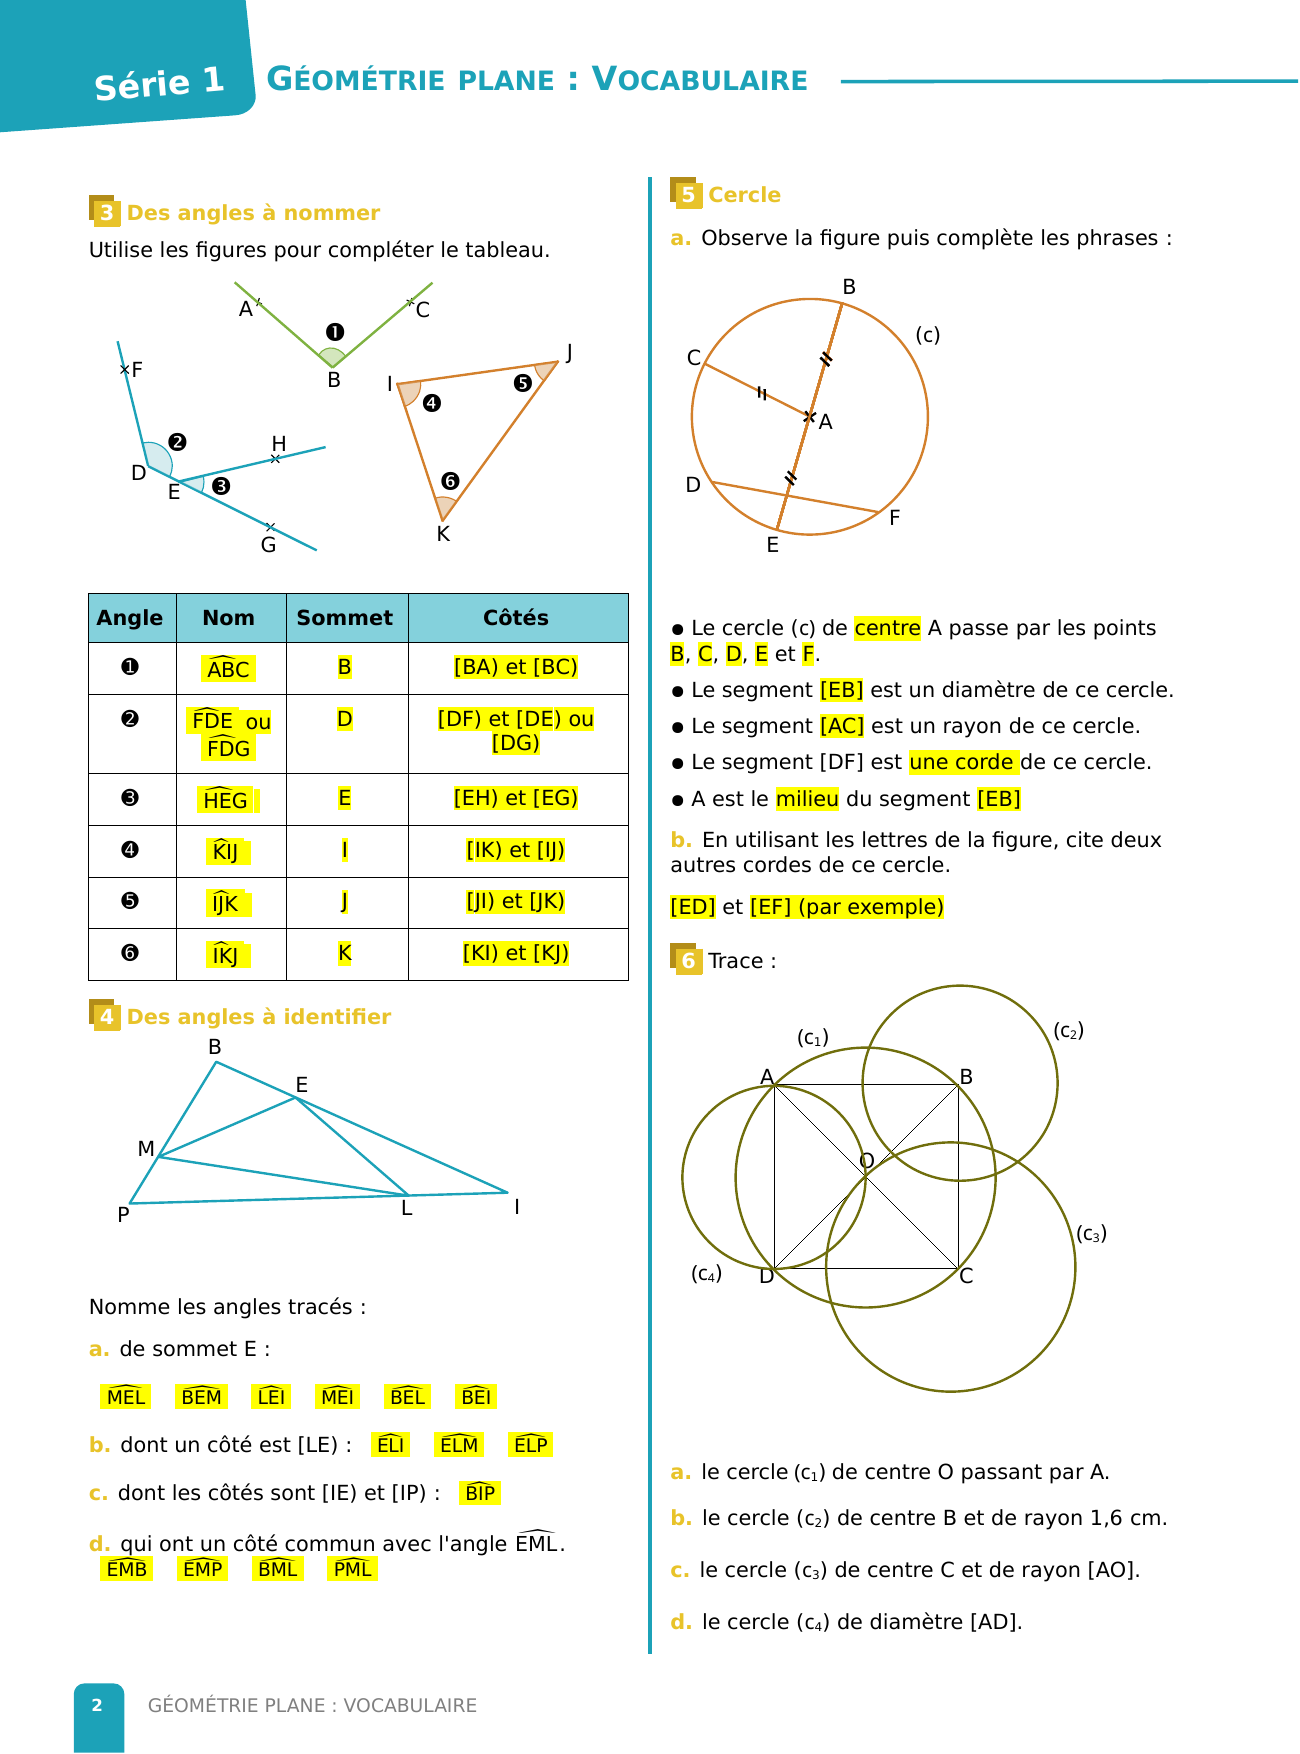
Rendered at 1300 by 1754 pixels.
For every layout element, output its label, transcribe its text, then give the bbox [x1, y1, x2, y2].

table_cell D [287, 695, 408, 773]
table_cell [BA) et [BC) [409, 643, 628, 694]
table_cell [KI) et [KJ) [409, 929, 628, 980]
table_header Nom [177, 594, 286, 642]
table_cell I [287, 826, 408, 877]
table_cell [177, 929, 286, 980]
list [553, 1432, 629, 1457]
table_cell ➍ [89, 826, 176, 877]
table_cell ➌ [89, 774, 176, 825]
table_header Angle [89, 594, 176, 642]
subtitle Cercle [696, 177, 1211, 208]
subtitle Le segment [AC] est un rayon de ce cercle. [670, 714, 820, 738]
list de sommet E : [88, 1337, 629, 1361]
list [410, 1432, 434, 1457]
table_cell [DF) et [DE) ou [DG) [409, 695, 628, 773]
subtitle Le segment [EB] est un diamètre de ce cercle. [863, 678, 1205, 702]
subtitle Trace : [696, 943, 1211, 974]
table_cell E [287, 774, 408, 825]
list le cercle (c4) de diamètre [AD]. [670, 1607, 1211, 1636]
list qui ont un côté commun avec l'angle . [88, 1529, 629, 1581]
table_header Sommet [287, 594, 408, 642]
table_cell [177, 878, 286, 928]
table_cell [EH) et [EG) [409, 774, 628, 825]
subtitle A est le milieu du segment [EB] [839, 787, 977, 811]
table_cell ou [177, 695, 286, 773]
subtitle Le segment [DF] est une corde de ce cercle. [670, 750, 909, 775]
list En utilisant les lettres de la figure, cite deux autres cordes de ce cercle. [670, 828, 1211, 877]
subtitle Le segment [DF] est une corde de ce cercle. [1020, 750, 1205, 775]
subtitle Le segment [EB] est un diamètre de ce cercle. [670, 678, 820, 702]
list [484, 1432, 508, 1457]
table_cell B [287, 643, 408, 694]
table_cell [JI) et [JK) [409, 878, 628, 928]
subtitle [ED] et [EF] (par exemple) [944, 895, 1205, 919]
table_cell [177, 643, 286, 694]
subtitle [ED] et [EF] (par exemple) [716, 895, 750, 919]
table_cell [IK) et [IJ) [409, 826, 628, 877]
list dont un côté est [LE) : [88, 1432, 371, 1457]
subtitle Le cercle (c) de centre A passe par les points B, C, D, E et F. [670, 613, 1205, 666]
list le cercle (c2) de centre B et de rayon 1,6 cm. [670, 1503, 1211, 1532]
subtitle A est le milieu du segment [EB] [670, 787, 776, 811]
list le cercle (c3) de centre C et de rayon [AO]. [670, 1555, 1211, 1584]
table_cell ➏ [89, 929, 176, 980]
table_cell ➊ [89, 643, 176, 694]
subtitle Des angles à identifier [114, 999, 629, 1030]
list dont les côtés sont [IE) et [IP) : [88, 1481, 629, 1506]
list Observe la figure puis complète les phrases : [670, 226, 1211, 250]
subtitle Des angles à nommer [114, 195, 629, 226]
table_cell J [287, 878, 408, 928]
table_cell K [287, 929, 408, 980]
table_cell [177, 774, 286, 825]
subtitle le cercle (c1) de centre O passant par A. [670, 1457, 1211, 1486]
table_cell [177, 826, 286, 877]
table_cell ➋ [89, 695, 176, 773]
subtitle A est le milieu du segment [EB] [1021, 787, 1205, 811]
subtitle Utilise les figures pour compléter le tableau. [88, 238, 623, 262]
table_cell ➎ [89, 878, 176, 928]
subtitle Le segment [AC] est un rayon de ce cercle. [864, 714, 1205, 738]
table_header Côtés [409, 594, 628, 642]
subtitle Nomme les angles tracés : [88, 1295, 623, 1319]
